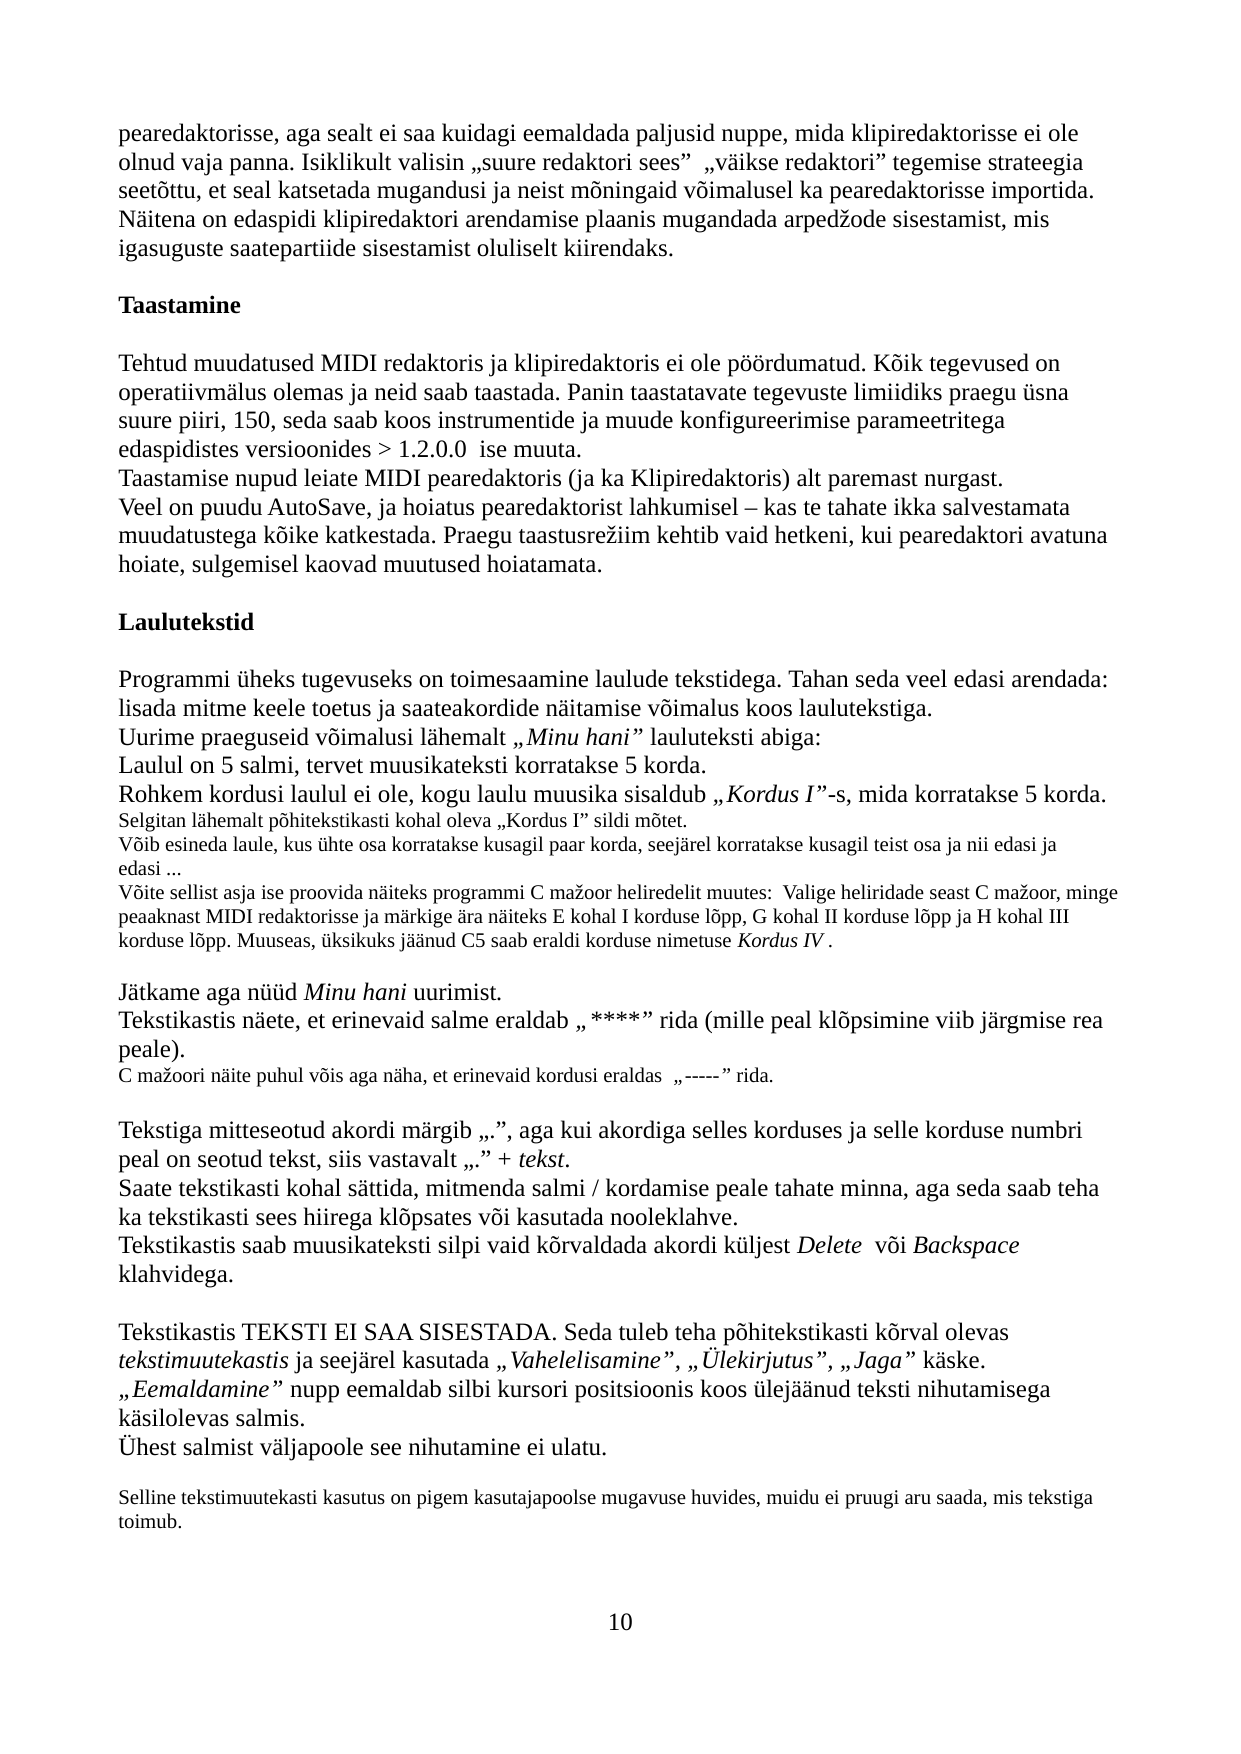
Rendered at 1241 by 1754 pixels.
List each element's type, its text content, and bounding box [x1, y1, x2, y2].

text Rohkem kordusi laulul ei ole, kogu laulu muusika sisaldub „Kordus I”-s, mida korratakse 5 korda. [118, 779, 1122, 808]
text Näitena on edaspidi klipiredaktori arendamise plaanis mugandada arpedžode sisestamist, mis igasuguste saatepartiide sisestamist oluliselt kiirendaks. [118, 204, 1122, 262]
text Selline tekstimuutekasti kasutus on pigem kasutajapoolse mugavuse huvides, muidu ei pruugi aru saada, mis tekstiga toimub. [118, 1485, 1122, 1533]
text Tekstiga mitteseotud akordi märgib „.”, aga kui akordiga selles korduses ja selle korduse numbri peal on seotud tekst, siis vastavalt „.” + tekst. Saate tekstikasti kohal sättida, mitmenda salmi / kordamise peale tahate minna, aga seda saab teha ka tekstikasti sees hiirega klõpsates või kasutada nooleklahve. [118, 1116, 1122, 1231]
text Tehtud muudatused MIDI redaktoris ja klipiredaktoris ei ole pöördumatud. Kõik tegevused on operatiivmälus olemas ja neid saab taastada. Panin taastatavate tegevuste limiidiks praegu üsna suure piiri, 150, seda saab koos instrumentide ja muude konfigureerimise parameetritega edaspidistes versioonides > 1.2.0.0 ise muuta. Taastamise nupud leiate MIDI pearedaktoris (ja ka Klipiredaktoris) alt paremast nurgast. [118, 348, 1122, 492]
text Jätkame aga nüüd Minu hani uurimist. [118, 977, 1122, 1005]
text Laulutekstid [118, 607, 1122, 636]
text Programmi üheks tugevuseks on toimesaamine laulude tekstidega. Tahan seda veel edasi arendada: lisada mitme keele toetus ja saateakordide näitamise võimalus koos laulutekstiga. [118, 664, 1122, 722]
text Veel on puudu AutoSave, ja hoiatus pearedaktorist lahkumisel – kas te tahate ikka salvestamata muudatustega kõike katkestada. Praegu taastusrežiim kehtib vaid hetkeni, kui pearedaktori avatuna hoiate, sulgemisel kaovad muutused hoiatamata. [118, 492, 1122, 578]
text Tekstikastis näete, et erinevaid salme eraldab „****” rida (mille peal klõpsimine viib järgmise rea peale). [118, 1005, 1122, 1063]
text Uurime praeguseid võimalusi lähemalt „Minu hani” lauluteksti abiga: [118, 722, 1122, 751]
text Tekstikastis saab muusikateksti silpi vaid kõrvaldada akordi küljest Delete või Backspace klahvidega. [118, 1231, 1122, 1288]
text C mažoori näite puhul võis aga näha, et erinevaid kordusi eraldas „-----” rida. [118, 1063, 1122, 1087]
text Tekstikastis TEKSTI EI SAA SISESTADA. Seda tuleb teha põhitekstikasti kõrval olevas tekstimuutekastis ja seejärel kasutada „Vahelelisamine”, „Ülekirjutus”, „Jaga” käske. „Eemaldamine” nupp eemaldab silbi kursori positsioonis koos ülejäänud teksti nihutamisega käsilolevas salmis. Ühest salmist väljapoole see nihutamine ei ulatu. [118, 1317, 1122, 1461]
text Taastamine [118, 291, 1122, 319]
text Laulul on 5 salmi, tervet muusikateksti korratakse 5 korda. [118, 751, 1122, 779]
text pearedaktorisse, aga sealt ei saa kuidagi eemaldada paljusid nuppe, mida klipiredaktorisse ei ole olnud vaja panna. Isiklikult valisin „suure redaktori sees” „väikse redaktori” tegemise strateegia seetõttu, et seal katsetada mugandusi ja neist mõningaid võimalusel ka pearedaktorisse importida. [118, 118, 1122, 204]
text Selgitan lähemalt põhitekstikasti kohal oleva „Kordus I” sildi mõtet. Võib esineda laule, kus ühte osa korratakse kusagil paar korda, seejärel korratakse kusagil teist osa ja nii edasi ja edasi ... Võite sellist asja ise proovida näiteks programmi C mažoor heliredelit muutes: Valige heliridade seast C mažoor, minge peaaknast MIDI redaktorisse ja märkige ära näiteks E kohal I korduse lõpp, G kohal II korduse lõpp ja H kohal III korduse lõpp. Muuseas, üksikuks jäänud C5 saab eraldi korduse nimetuse Kordus IV . [118, 808, 1122, 952]
